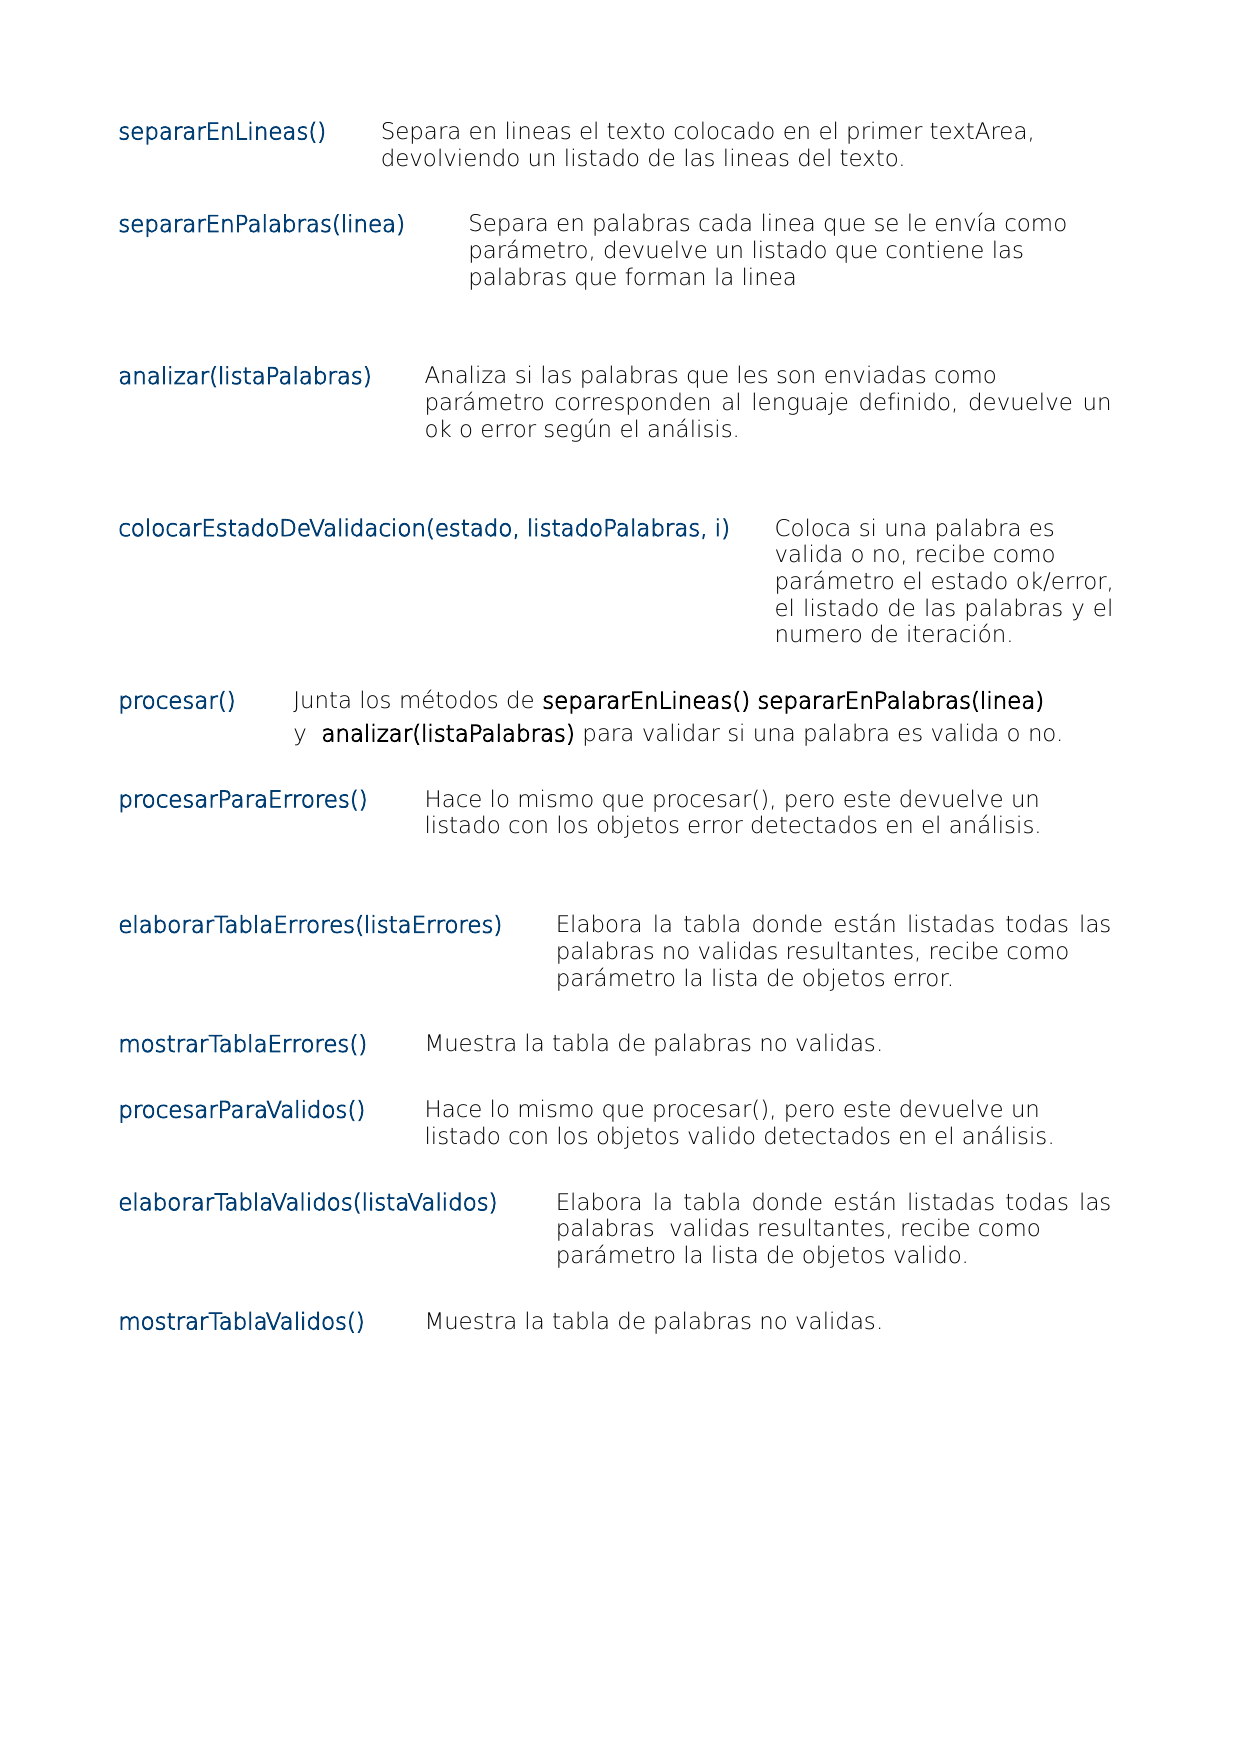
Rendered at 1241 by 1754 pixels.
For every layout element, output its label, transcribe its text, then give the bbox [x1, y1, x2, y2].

text analizar(listaPalabras) Analiza si las palabras que les son enviadas como parámetro corresponden al lenguaje definido, devuelve un ok o error según el análisis. [118, 363, 1122, 443]
text mostrarTablaErrores() Muestra la tabla de palabras no validas. [118, 1031, 1122, 1057]
text elaborarTablaValidos(listaValidos) Elabora la tabla donde están listadas todas las palabras validas resultantes, recibe como parámetro la lista de objetos valido. [118, 1189, 1122, 1269]
text mostrarTablaValidos() Muestra la tabla de palabras no validas. [118, 1308, 1122, 1335]
text procesarParaErrores() Hace lo mismo que procesar(), pero este devuelve un listado con los objetos error detectados en el análisis. [118, 786, 1122, 839]
text elaborarTablaErrores(listaErrores) Elabora la tabla donde están listadas todas las palabras no validas resultantes, recibe como parámetro la lista de objetos error. [118, 911, 1122, 991]
text separarEnLineas() Separa en lineas el texto colocado en el primer textArea, devolviendo un listado de las lineas del texto. [118, 118, 1122, 171]
text separarEnPalabras(linea) Separa en palabras cada linea que se le envía como parámetro, devuelve un listado que contiene las palabras que forman la linea [118, 211, 1122, 291]
text y analizar(listaPalabras) para validar si una palabra es valida o no. [118, 720, 1122, 747]
text colocarEstadoDeValidacion(estado, listadoPalabras, i) Coloca si una palabra es valida o no, recibe como parámetro el estado ok/error, el listado de las palabras y el numero de iteración. [118, 515, 1122, 648]
text procesar() Junta los métodos de separarEnLineas() separarEnPalabras(linea) [118, 687, 1122, 714]
text procesarParaValidos() Hace lo mismo que procesar(), pero este devuelve un listado con los objetos valido detectados en el análisis. [118, 1096, 1122, 1150]
